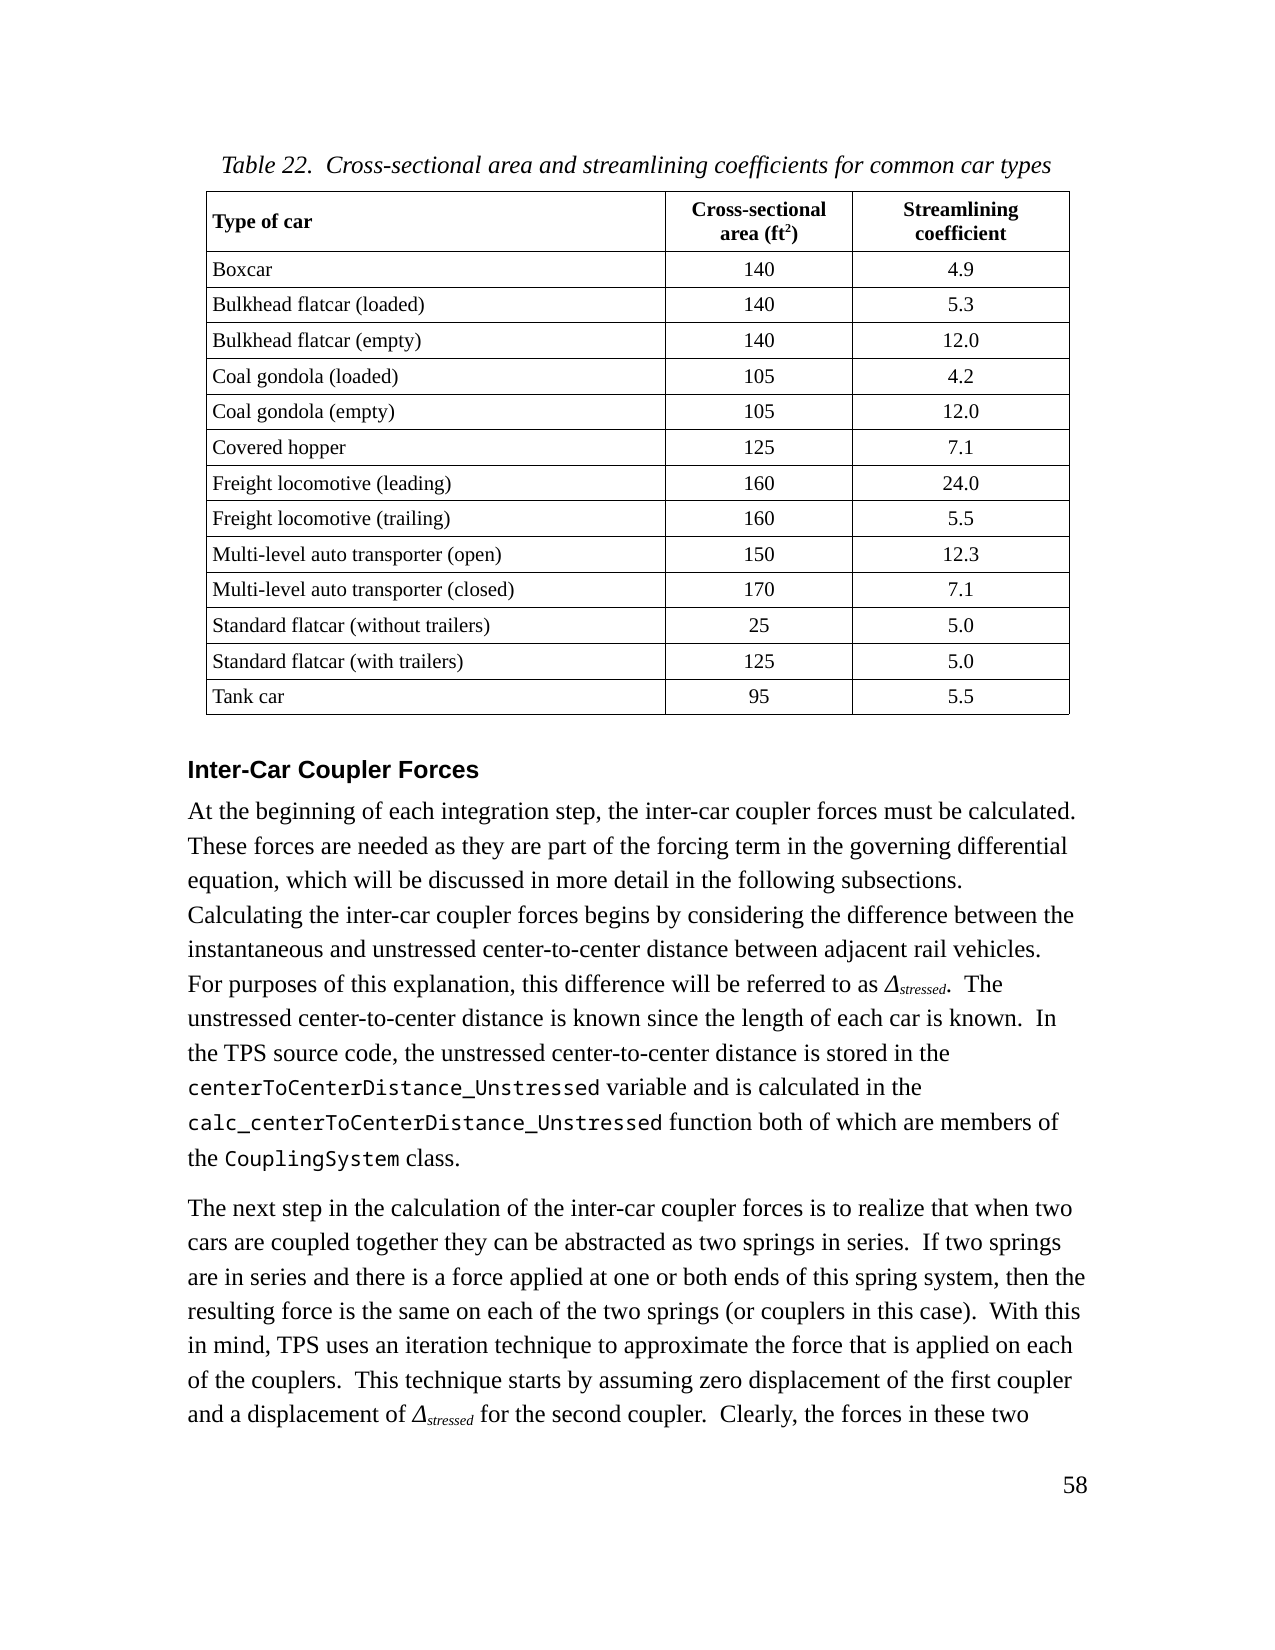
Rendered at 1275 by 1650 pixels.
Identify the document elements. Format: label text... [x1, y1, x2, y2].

table_cell Boxcar [207, 252, 665, 287]
subtitle Inter-Car Coupler Forces [187, 755, 1087, 784]
table_cell 4.2 [853, 359, 1069, 393]
text Table 22. Cross-sectional area and streamlining coefficients for common car types [187, 150, 1087, 179]
table_cell 12.0 [853, 395, 1069, 429]
table_cell 12.0 [853, 323, 1069, 358]
text The next step in the calculation of the inter-car coupler forces is to realize that when two cars are coupled together they can be abstracted as two springs in series. If two springs are in series and there is a force applied at one or both ends of this spring system, then the resulting force is the same on each of the two springs (or couplers in this case). With this in mind, TPS uses an iteration technique to approximate the force that is applied on each of the couplers. This technique starts by assuming zero displacement of the first coupler and a displacement of Δstressed for the second coupler. Clearly, the forces in these two [187, 1193, 1087, 1428]
table_cell 5.5 [853, 501, 1069, 536]
table_cell Multi-level auto transporter (closed) [207, 573, 665, 607]
table_cell Bulkhead flatcar (loaded) [207, 288, 665, 322]
table_cell 5.0 [853, 644, 1069, 678]
table_cell 25 [666, 608, 852, 643]
table_cell 170 [666, 573, 852, 607]
text At the beginning of each integration step, the inter-car coupler forces must be calculated. These forces are needed as they are part of the forcing term in the governing differential equation, which will be discussed in more detail in the following subsections. Calculating the inter-car coupler forces begins by considering the difference between the instantaneous and unstressed center-to-center distance between adjacent rail vehicles. For purposes of this explanation, this difference will be referred to as Δstressed. The unstressed center-to-center distance is known since the length of each car is known. In the TPS source code, the unstressed center-to-center distance is stored in the centerToCenterDistance_Unstressed variable and is calculated in the calc_centerToCenterDistance_Unstressed function both of which are members of the CouplingSystem class. [187, 796, 1087, 1172]
table_cell 105 [666, 359, 852, 393]
table_cell 5.0 [853, 608, 1069, 643]
table_header Cross-sectional area (ft2) [666, 192, 852, 251]
table_cell 24.0 [853, 466, 1069, 500]
table_cell 5.5 [853, 680, 1069, 714]
table_cell Standard flatcar (without trailers) [207, 608, 665, 643]
table_cell 95 [666, 680, 852, 714]
table_cell 12.3 [853, 537, 1069, 572]
table_cell Covered hopper [207, 430, 665, 465]
table_header Streamlining coefficient [853, 192, 1069, 251]
table_cell Bulkhead flatcar (empty) [207, 323, 665, 358]
table_cell 125 [666, 430, 852, 465]
table_cell 125 [666, 644, 852, 678]
table_cell Standard flatcar (with trailers) [207, 644, 665, 678]
table_cell 160 [666, 466, 852, 500]
table_cell Freight locomotive (trailing) [207, 501, 665, 536]
table_cell 160 [666, 501, 852, 536]
table_cell 140 [666, 252, 852, 287]
table_cell Coal gondola (loaded) [207, 359, 665, 393]
table_cell Coal gondola (empty) [207, 395, 665, 429]
table_cell 140 [666, 323, 852, 358]
table_cell 7.1 [853, 430, 1069, 465]
table_cell 7.1 [853, 573, 1069, 607]
table_cell 5.3 [853, 288, 1069, 322]
table_header Type of car [207, 192, 665, 251]
table_cell 4.9 [853, 252, 1069, 287]
table_cell 150 [666, 537, 852, 572]
table_cell 140 [666, 288, 852, 322]
table_cell Tank car [207, 680, 665, 714]
table_cell 105 [666, 395, 852, 429]
table_cell Multi-level auto transporter (open) [207, 537, 665, 572]
table_cell Freight locomotive (leading) [207, 466, 665, 500]
